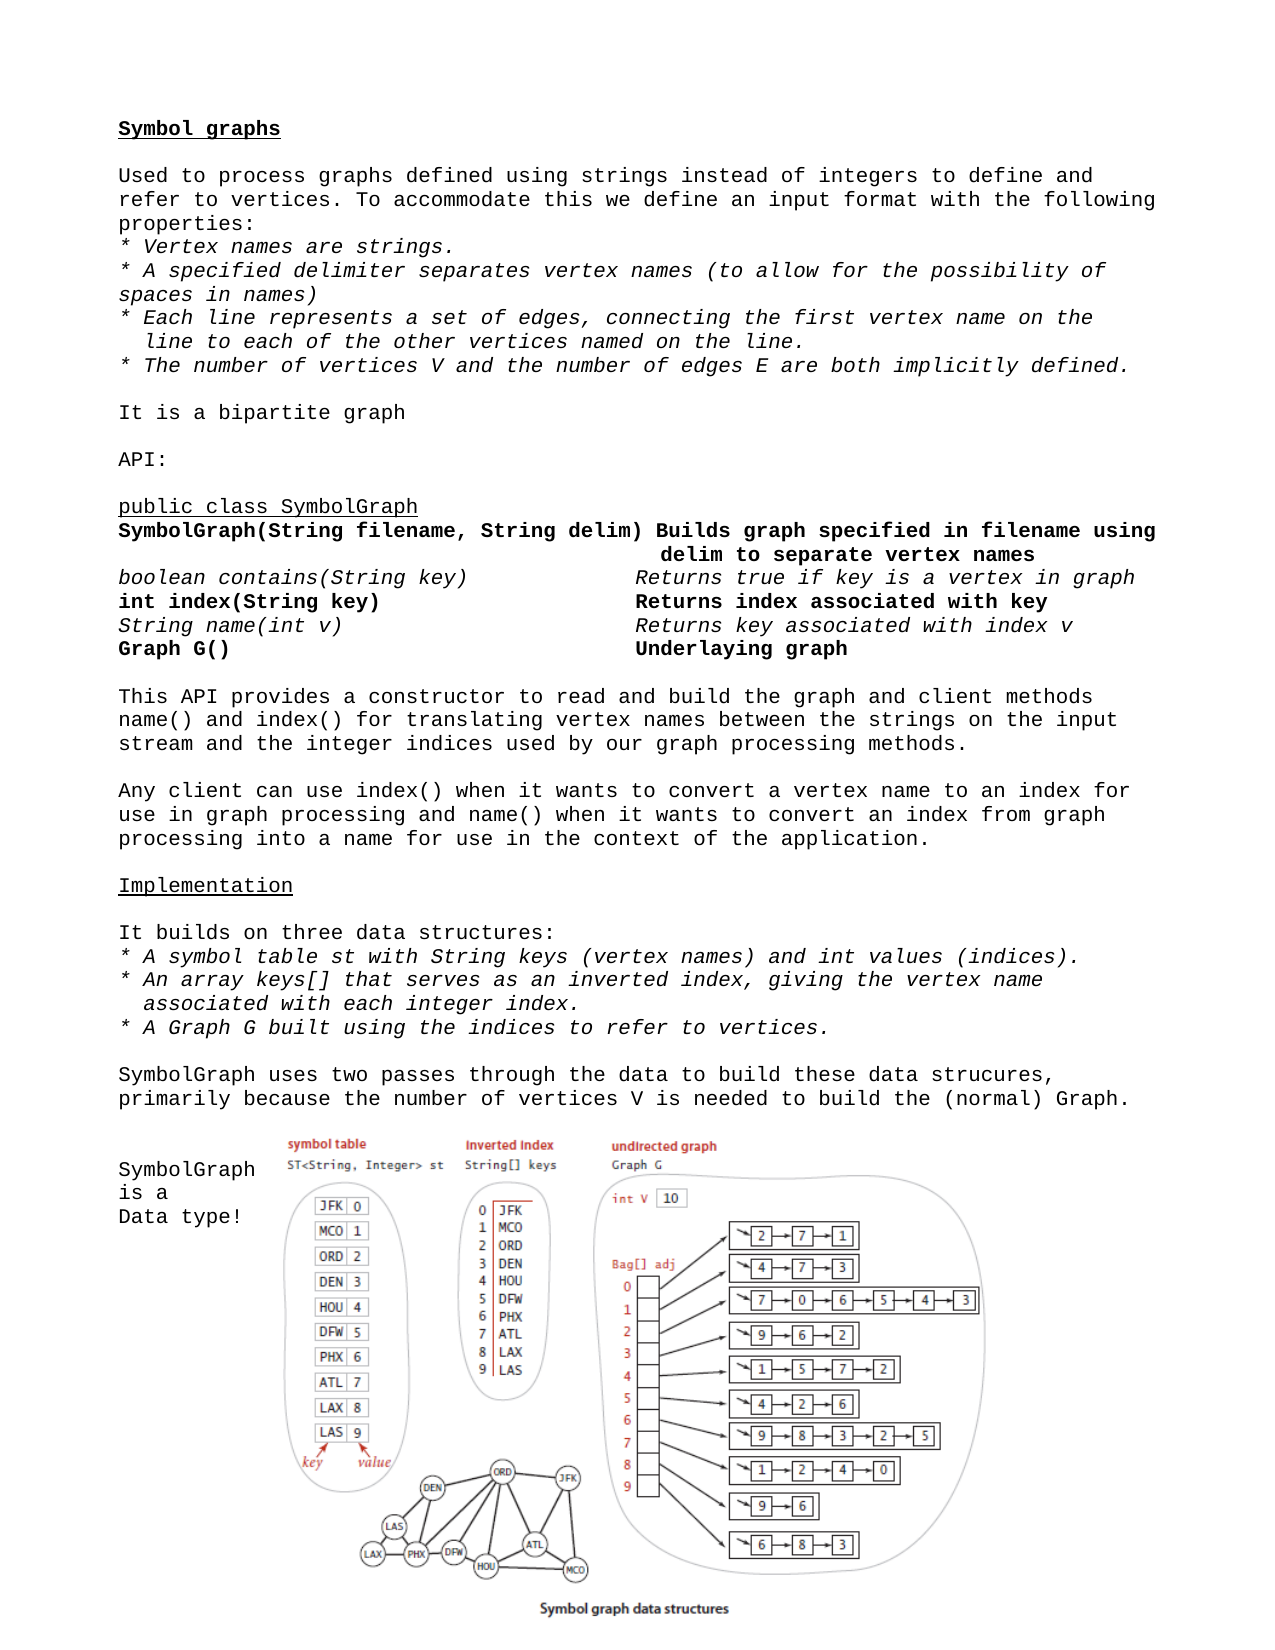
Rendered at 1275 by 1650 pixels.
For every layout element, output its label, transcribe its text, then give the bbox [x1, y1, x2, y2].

text Used to process graphs defined using strings instead of integers to define and refer to vertices. To accommodate this we define an input format with the following properties: [118, 165, 1157, 236]
text boolean contains(String key) Returns true if key is a vertex in graph [118, 567, 1157, 591]
text * Each line represents a set of edges, connecting the first vertex name on the [118, 307, 1157, 331]
text API: [118, 449, 1157, 473]
text It is a bipartite graph [118, 402, 1157, 426]
text String name(int v) Returns key associated with index v [118, 615, 1157, 638]
text [999, 1158, 1157, 1182]
text associated with each integer index. [118, 993, 1157, 1017]
text Any client can use index() when it wants to convert a vertex name to an index for use in graph processing and name() when it wants to convert an index from graph processing into a name for use in the context of the application. [118, 780, 1157, 851]
text It builds on three data structures: [118, 922, 1157, 946]
text Graph G() Underlaying graph [118, 638, 1157, 662]
text This API provides a constructor to read and build the graph and client methods name() and index() for translating vertex names between the strings on the input stream and the integer indices used by our graph processing methods. [118, 686, 1157, 757]
text line to each of the other vertices named on the line. [118, 331, 1157, 354]
text * Vertex names are strings. [118, 236, 1157, 260]
text SymbolGraph(String filename, String delim) Builds graph specified in filename using delim to separate vertex names [118, 520, 1157, 567]
text * An array keys[] that serves as an inverted index, giving the vertex name [118, 969, 1157, 993]
text int index(String key) Returns index associated with key [118, 591, 1157, 615]
text is a [118, 1182, 276, 1206]
text [999, 1206, 1157, 1229]
picture [276, 1135, 999, 1627]
text Symbol graphs [118, 118, 1157, 142]
text [999, 1182, 1157, 1206]
text * A symbol table st with String keys (vertex names) and int values (indices). [118, 946, 1157, 969]
text public class SymbolGraph [118, 496, 1157, 520]
text Implementation [118, 875, 1157, 898]
text SymbolGraph [118, 1158, 276, 1182]
text Data type! [118, 1206, 276, 1229]
text * A specified delimiter separates vertex names (to allow for the possibility of spaces in names) [118, 260, 1157, 307]
text SymbolGraph uses two passes through the data to build these data strucures, primarily because the number of vertices V is needed to build the (normal) Graph. [118, 1064, 1157, 1111]
text * A Graph G built using the indices to refer to vertices. [118, 1017, 1157, 1040]
text * The number of vertices V and the number of edges E are both implicitly defined. [118, 354, 1157, 378]
